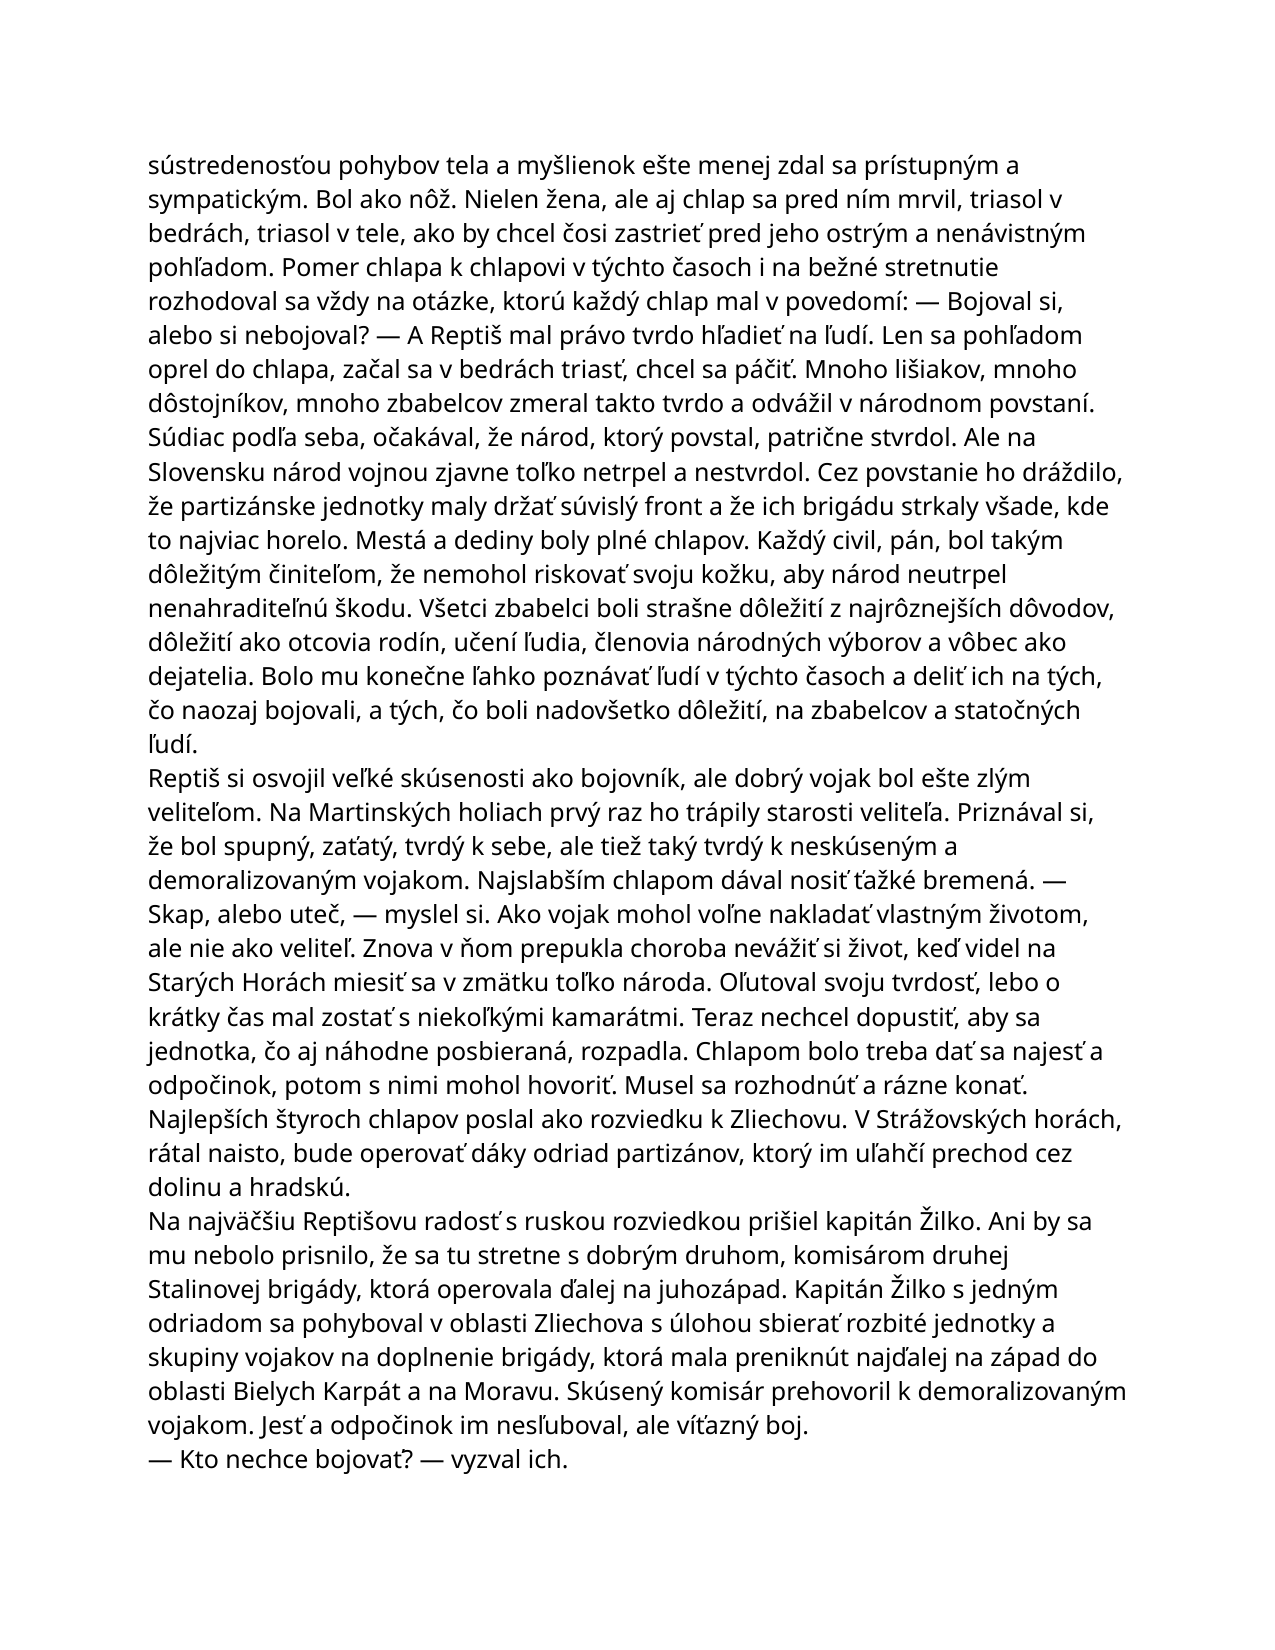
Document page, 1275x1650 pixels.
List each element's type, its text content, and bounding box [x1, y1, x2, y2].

text Reptiš si osvojil veľké skúsenosti ako bojovník, ale dobrý vojak bol ešte zlým veliteľom. Na Martinských holiach prvý raz ho trápily starosti veliteľa. Priznával si, že bol spupný, zaťatý, tvrdý k sebe, ale tiež taký tvrdý k neskúseným a demoralizovaným vojakom. Najslabším chlapom dával nosiť ťažké bremená. — Skap, alebo uteč, — myslel si. Ako vojak mohol voľne nakladať vlastným životom, ale nie ako veliteľ. Znova v ňom prepukla choroba nevážiť si život, keď videl na Starých Horách miesiť sa v zmätku toľko národa. Oľutoval svoju tvrdosť, lebo o krátky čas mal zostať s niekoľkými kamarátmi. Teraz nechcel dopustiť, aby sa jednotka, čo aj náhodne posbieraná, rozpadla. Chlapom bolo treba dať sa najesť a odpočinok, potom s nimi mohol hovoriť. Musel sa rozhodnúť a rázne konať. Najlepších štyroch chlapov poslal ako rozviedku k Zliechovu. V Strážovských horách, rátal naisto, bude operovať dáky odriad partizánov, ktorý im uľahčí prechod cez dolinu a hradskú. [148, 761, 1127, 1203]
text — Kto nechce bojovať? — vyzval ich. [148, 1442, 1127, 1476]
text Na najväčšiu Reptišovu radosť s ruskou rozviedkou prišiel kapitán Žilko. Ani by sa mu nebolo prisnilo, že sa tu stretne s dobrým druhom, komisárom druhej Stalinovej brigády, ktorá operovala ďalej na juhozápad. Kapitán Žilko s jedným odriadom sa pohyboval v oblasti Zliechova s úlohou sbierať rozbité jednotky a skupiny vojakov na doplnenie brigády, ktorá mala preniknút najďalej na západ do oblasti Bielych Karpát a na Moravu. Skúsený komisár prehovoril k demoralizovaným vojakom. Jesť a odpočinok im nesľuboval, ale víťazný boj. [148, 1203, 1127, 1442]
text sústredenosťou pohybov tela a myšlienok ešte menej zdal sa prístupným a sympatickým. Bol ako nôž. Nielen žena, ale aj chlap sa pred ním mrvil, triasol v bedrách, triasol v tele, ako by chcel čosi zastrieť pred jeho ostrým a nenávistným pohľadom. Pomer chlapa k chlapovi v týchto časoch i na bežné stretnutie rozhodoval sa vždy na otázke, ktorú každý chlap mal v povedomí: — Bojoval si, alebo si nebojoval? — A Reptiš mal právo tvrdo hľadieť na ľudí. Len sa pohľadom oprel do chlapa, začal sa v bedrách triasť, chcel sa páčiť. Mnoho lišiakov, mnoho dôstojníkov, mnoho zbabelcov zmeral takto tvrdo a odvážil v národnom povstaní. Súdiac podľa seba, očakával, že národ, ktorý povstal, patrične stvrdol. Ale na Slovensku národ vojnou zjavne toľko netrpel a nestvrdol. Cez povstanie ho dráždilo, že partizánske jednotky maly držať súvislý front a že ich brigádu strkaly všade, kde to najviac horelo. Mestá a dediny boly plné chlapov. Každý civil, pán, bol takým dôležitým činiteľom, že nemohol riskovať svoju kožku, aby národ neutrpel nenahraditeľnú škodu. Všetci zbabelci boli strašne dôležití z najrôznejších dôvodov, dôležití ako otcovia rodín, učení ľudia, členovia národných výborov a vôbec ako dejatelia. Bolo mu konečne ľahko poznávať ľudí v týchto časoch a deliť ich na tých, čo naozaj bojovali, a tých, čo boli nadovšetko dôležití, na zbabelcov a statočných ľudí. [148, 148, 1127, 761]
